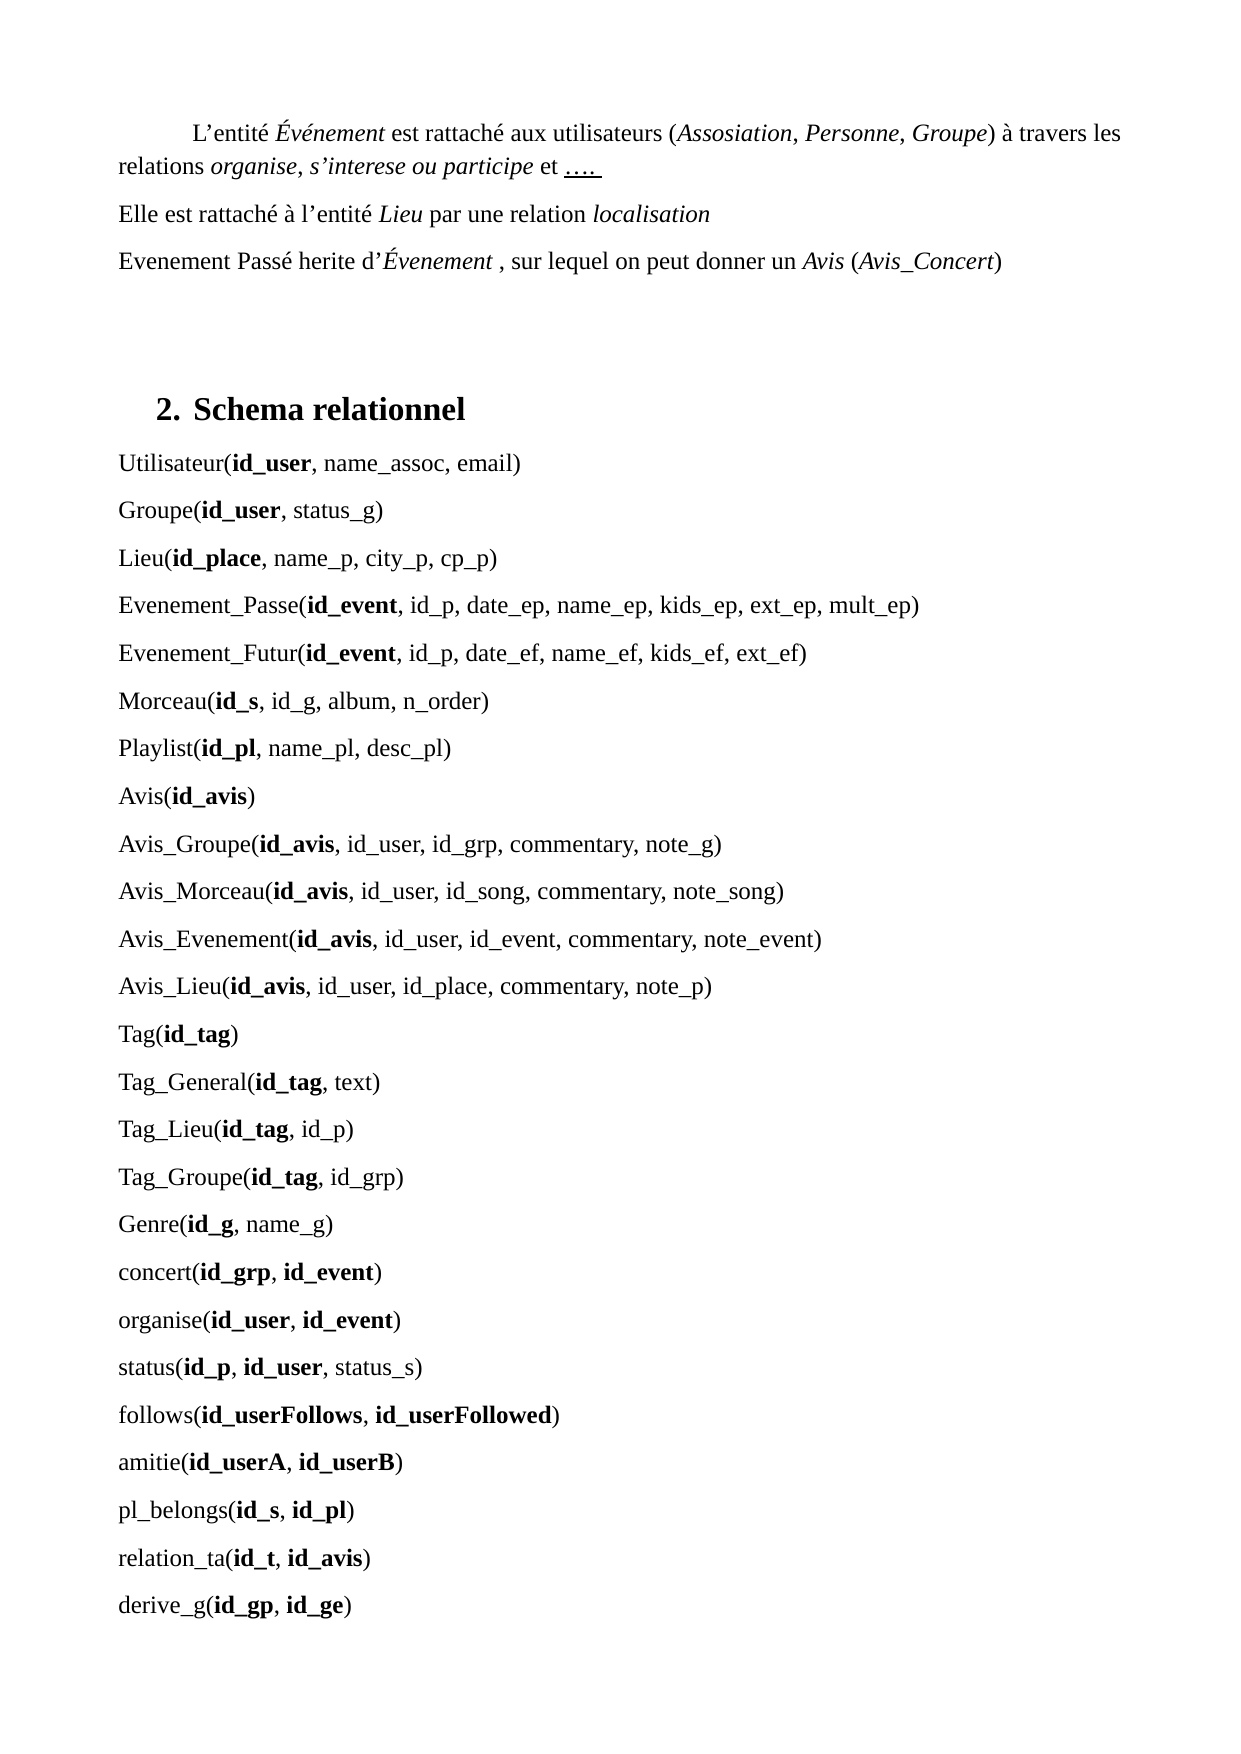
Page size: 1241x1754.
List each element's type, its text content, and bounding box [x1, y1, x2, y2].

text Evenement_Passe(id_event, id_p, date_ep, name_ep, kids_ep, ext_ep, mult_ep) [118, 591, 1122, 619]
text Tag_Groupe(id_tag, id_grp) [118, 1162, 1122, 1191]
text Morceau(id_s, id_g, album, n_order) [118, 686, 1122, 714]
text Tag_Lieu(id_tag, id_p) [118, 1114, 1122, 1143]
text Avis(id_avis) [118, 781, 1122, 810]
text Avis_Evenement(id_avis, id_user, id_event, commentary, note_event) [118, 924, 1122, 953]
list Schema relationnel [156, 389, 1122, 427]
text Utilisateur(id_user, name_assoc, email) [118, 448, 1122, 477]
text Evenement Passé herite d’Évenement , sur lequel on peut donner un Avis (Avis_Concert) [118, 246, 1122, 275]
text relation_ta(id_t, id_avis) [118, 1543, 1122, 1571]
text Avis_Groupe(id_avis, id_user, id_grp, commentary, note_g) [118, 829, 1122, 857]
text follows(id_userFollows, id_userFollowed) [118, 1400, 1122, 1429]
text concert(id_grp, id_event) [118, 1257, 1122, 1286]
text pl_belongs(id_s, id_pl) [118, 1495, 1122, 1524]
text L’entité Événement est rattaché aux utilisateurs (Assosiation, Personne, Groupe) à travers les relations organise, s’interese ou participe et …. [118, 118, 1122, 180]
text Groupe(id_user, status_g) [118, 495, 1122, 524]
text Playlist(id_pl, name_pl, desc_pl) [118, 733, 1122, 762]
text Genre(id_g, name_g) [118, 1209, 1122, 1238]
text Tag_General(id_tag, text) [118, 1067, 1122, 1095]
text organise(id_user, id_event) [118, 1305, 1122, 1333]
text Elle est rattaché à l’entité Lieu par une relation localisation [118, 199, 1122, 227]
text derive_g(id_gp, id_ge) [118, 1590, 1122, 1619]
text Avis_Lieu(id_avis, id_user, id_place, commentary, note_p) [118, 971, 1122, 1000]
text Evenement_Futur(id_event, id_p, date_ef, name_ef, kids_ef, ext_ef) [118, 638, 1122, 667]
text amitie(id_userA, id_userB) [118, 1447, 1122, 1476]
text Lieu(id_place, name_p, city_p, cp_p) [118, 543, 1122, 572]
text status(id_p, id_user, status_s) [118, 1352, 1122, 1381]
text Avis_Morceau(id_avis, id_user, id_song, commentary, note_song) [118, 876, 1122, 905]
text Tag(id_tag) [118, 1019, 1122, 1048]
